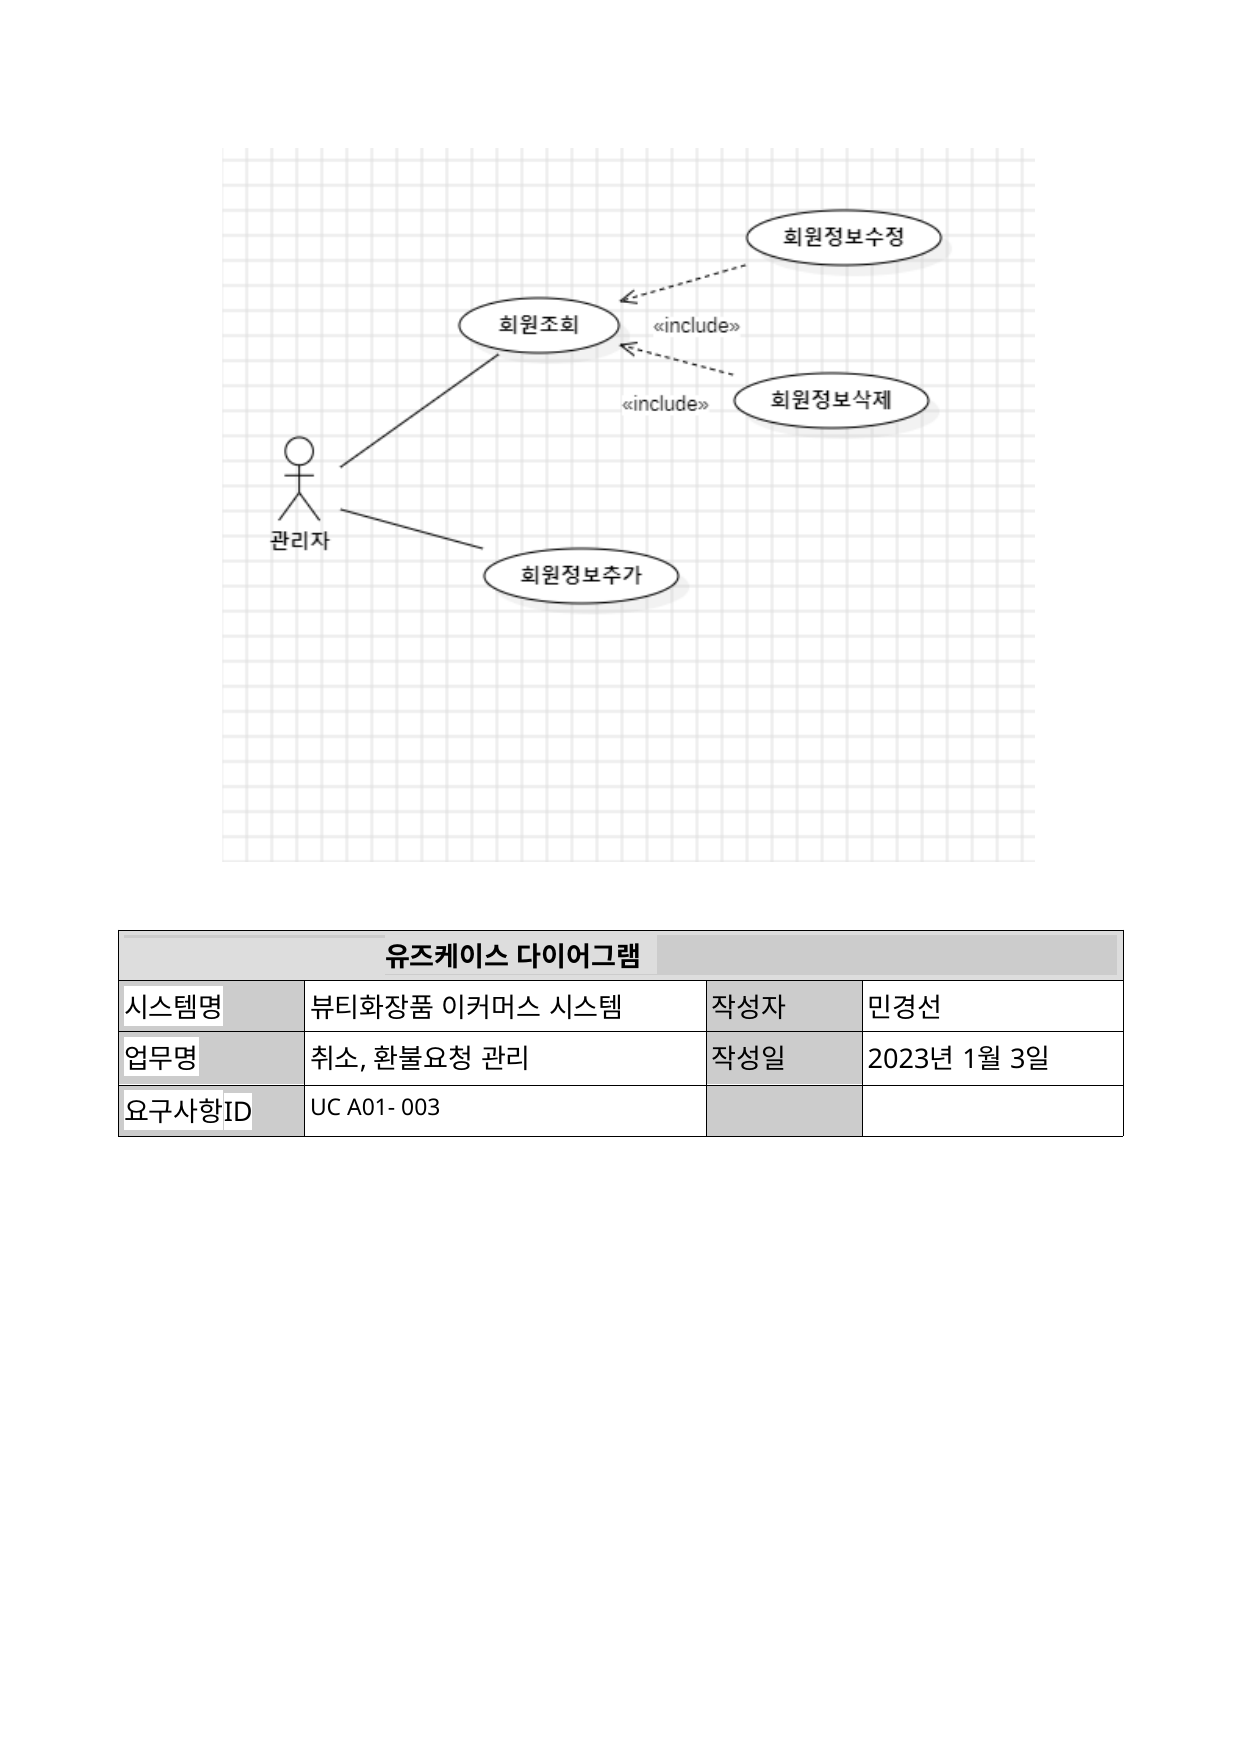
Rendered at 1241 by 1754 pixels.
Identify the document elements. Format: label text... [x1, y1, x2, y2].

table_cell UC A01- 003 [305, 1086, 706, 1136]
table_cell 민경선 [863, 981, 1123, 1031]
table_cell 업무명 [119, 1032, 304, 1084]
table_cell 작성일 [707, 1032, 862, 1084]
table_cell 요구사항ID [119, 1086, 304, 1136]
table_cell 뷰티화장품 이커머스 시스템 [305, 981, 706, 1031]
table_cell 취소, 환불요청 관리 [305, 1032, 706, 1084]
table_header 유즈케이스 다이어그램 [119, 931, 1123, 980]
table_cell [707, 1086, 862, 1136]
table_cell 2023년 1월 3일 [863, 1032, 1123, 1084]
table_cell 시스템명 [119, 981, 304, 1031]
picture [222, 148, 1035, 862]
table_cell 작성자 [707, 981, 862, 1031]
table_cell [863, 1086, 1123, 1136]
